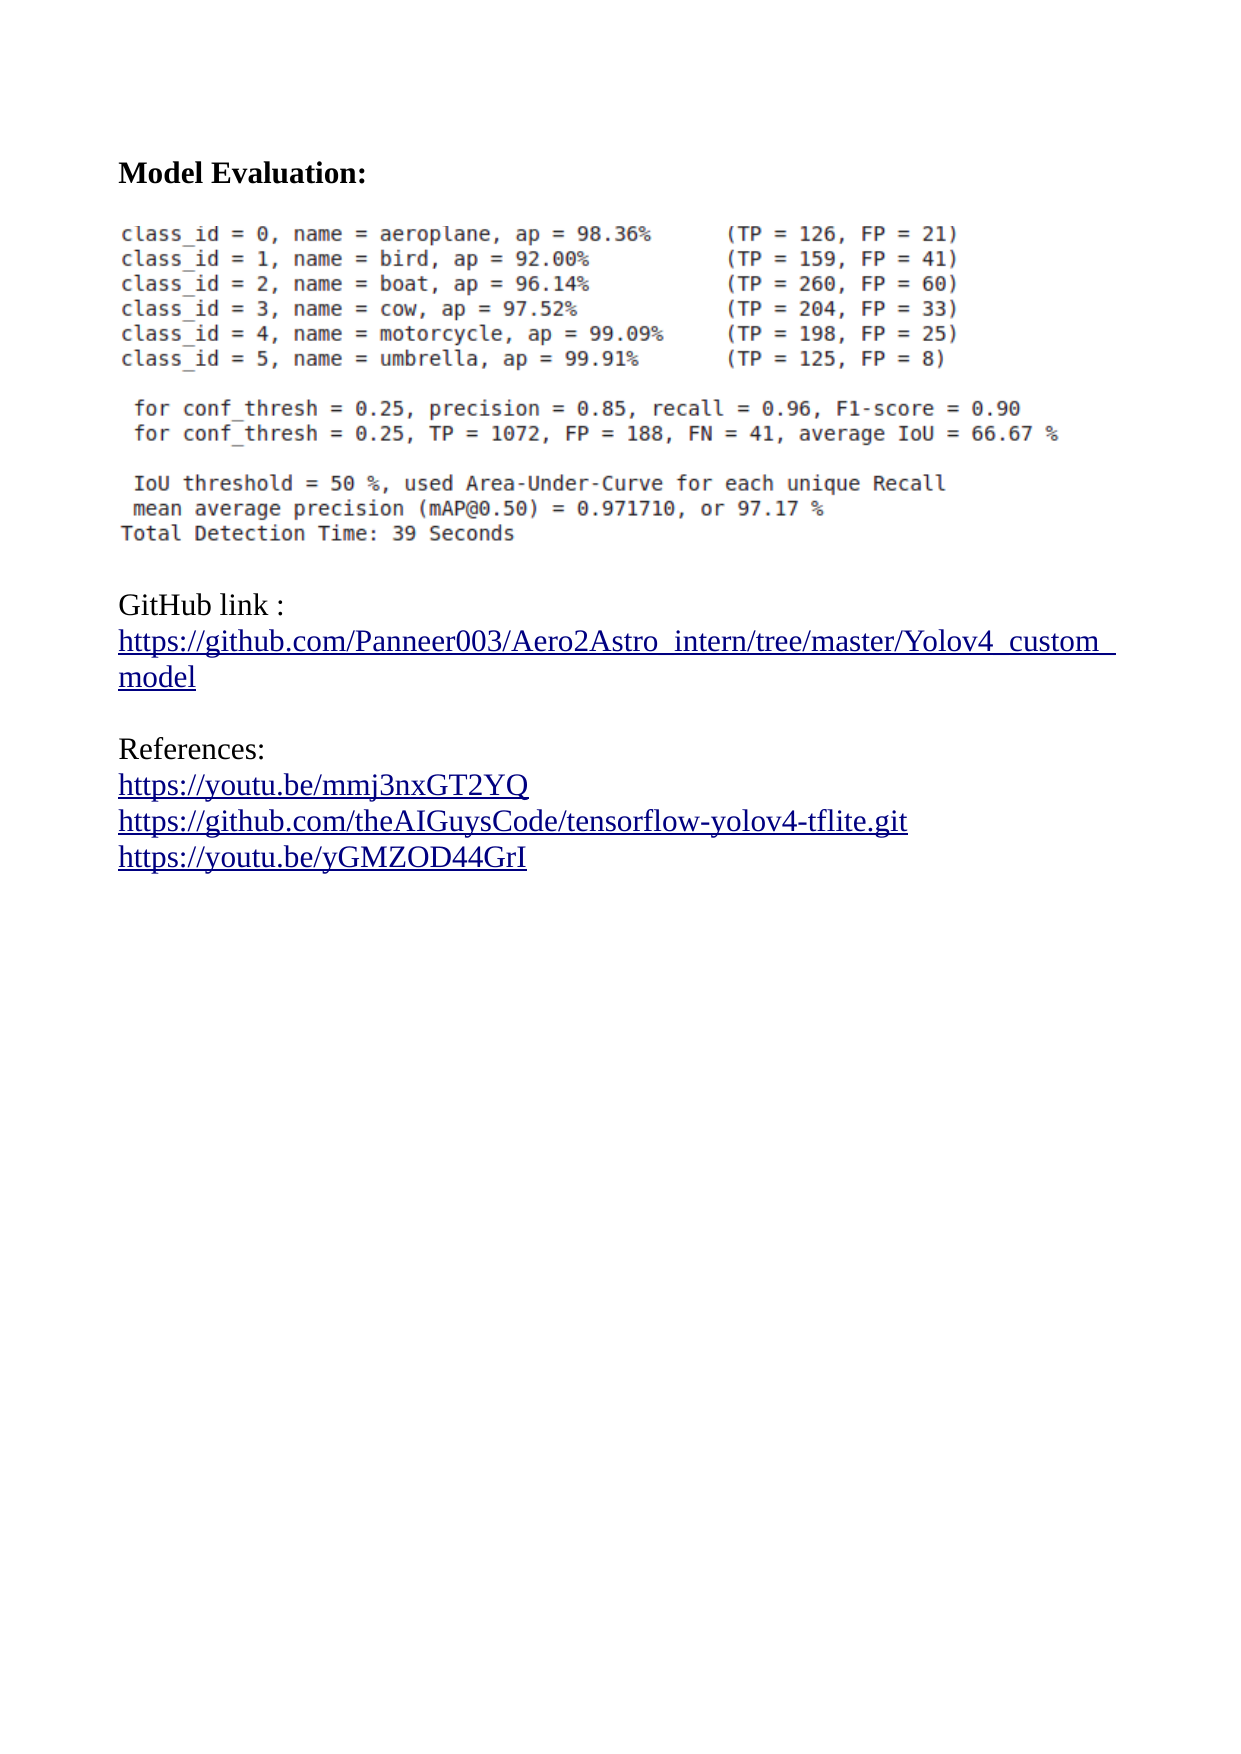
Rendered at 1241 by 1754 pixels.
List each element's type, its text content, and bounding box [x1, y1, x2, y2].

text https://github.com/theAIGuysCode/tensorflow-yolov4-tflite.git [118, 802, 1122, 838]
picture [118, 226, 1123, 551]
text References: [118, 730, 1122, 766]
text https://youtu.be/yGMZOD44GrI [118, 838, 1122, 874]
text GitHub link : https://github.com/Panneer003/Aero2Astro_intern/tree/master/Yolov4_custom_model [118, 586, 1122, 694]
text Model Evaluation: [118, 154, 1122, 190]
text https://youtu.be/mmj3nxGT2YQ [118, 766, 1122, 802]
